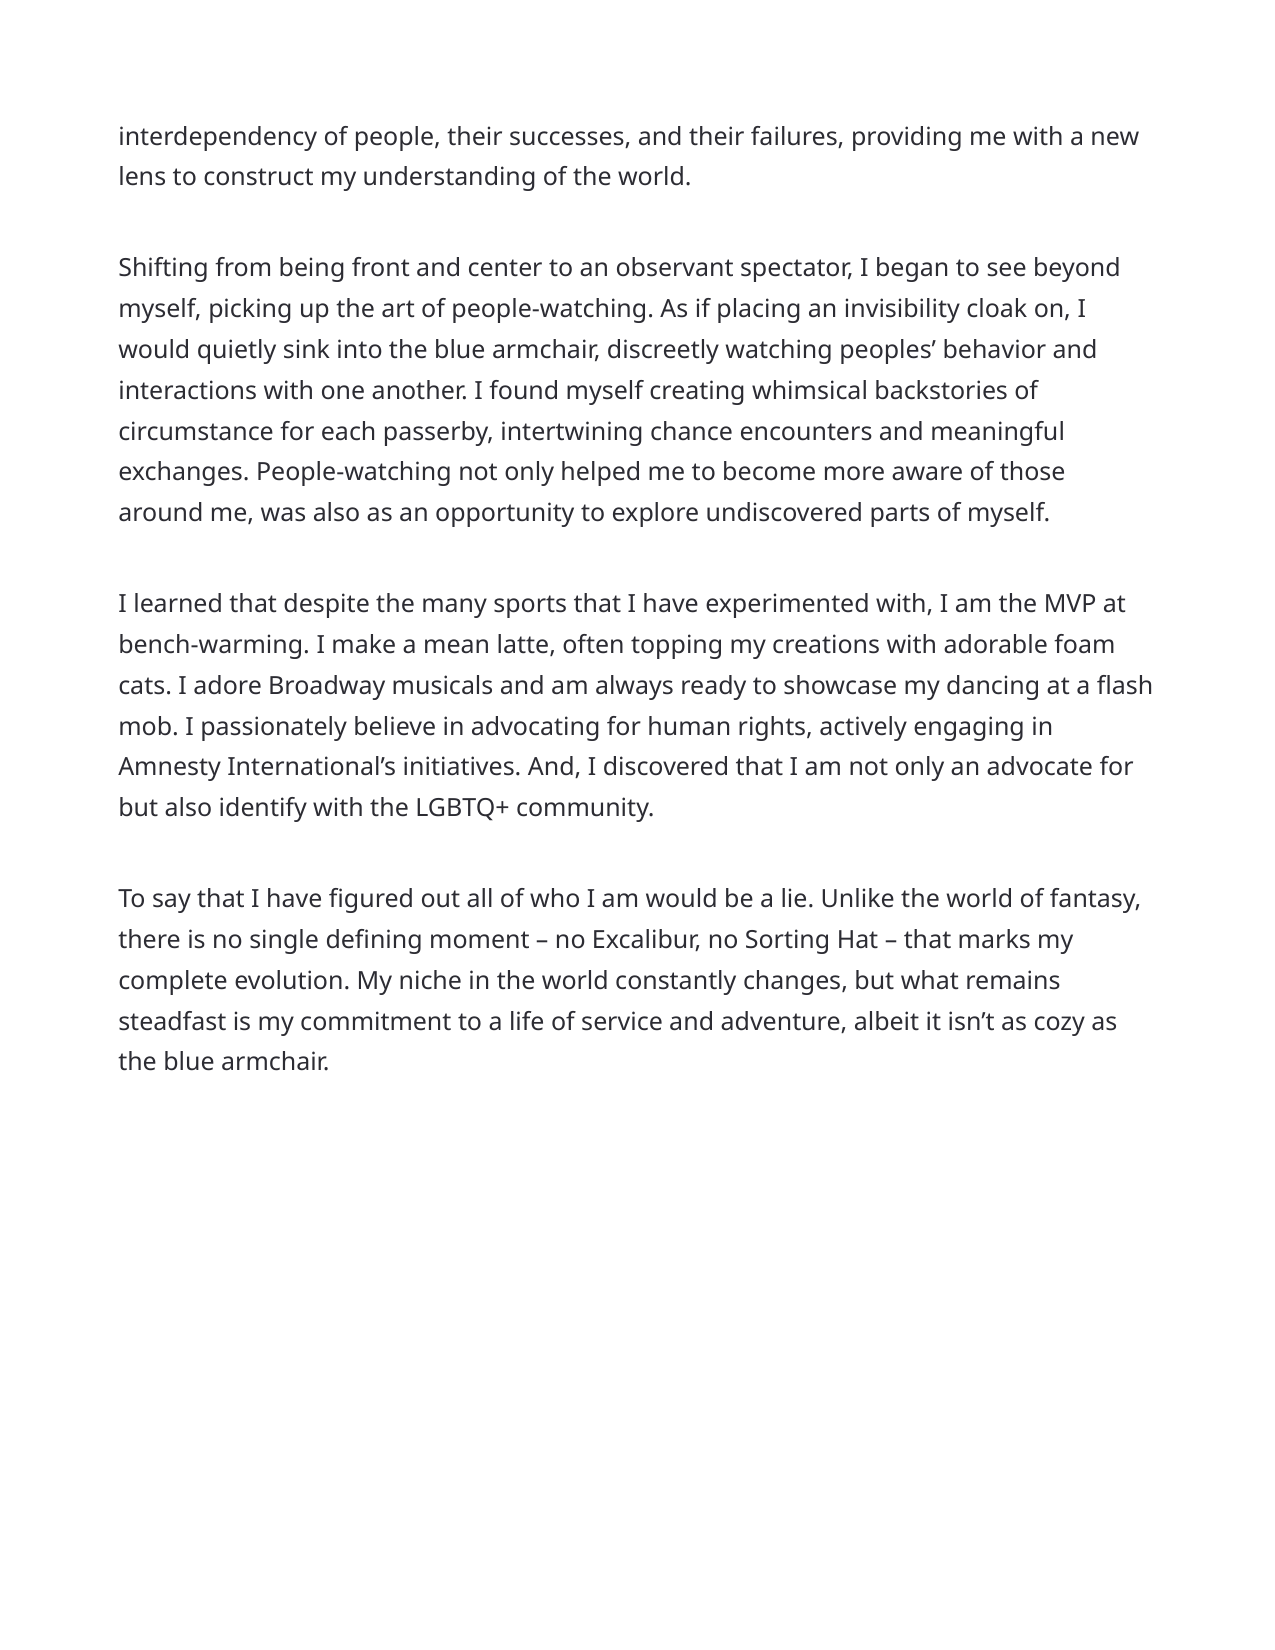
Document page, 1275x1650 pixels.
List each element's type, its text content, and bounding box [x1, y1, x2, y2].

text To say that I have figured out all of who I am would be a lie. Unlike the world of fantasy, there is no single defining moment – no Excalibur, no Sorting Hat – that marks my complete evolution. My niche in the world constantly changes, but what remains steadfast is my commitment to a life of service and adventure, albeit it isn’t as cozy as the blue armchair. [118, 881, 1157, 1078]
text interdependency of people, their successes, and their failures, providing me with a new lens to construct my understanding of the world. [118, 118, 1157, 193]
text I learned that despite the many sports that I have experimented with, I am the MVP at bench-warming. I make a mean latte, often topping my creations with adorable foam cats. I adore Broadway musicals and am always ready to showcase my dancing at a flash mob. I passionately believe in advocating for human rights, actively engaging in Amnesty International’s initiatives. And, I discovered that I am not only an advocate for but also identify with the LGBTQ+ community. [118, 586, 1157, 824]
text Shifting from being front and center to an observant spectator, I began to see beyond myself, picking up the art of people-watching. As if placing an invisibility cloak on, I would quietly sink into the blue armchair, discreetly watching peoples’ behavior and interactions with one another. I found myself creating whimsical backstories of circumstance for each passerby, intertwining chance encounters and meaningful exchanges. People-watching not only helped me to become more aware of those around me, was also as an opportunity to explore undiscovered parts of myself. [118, 250, 1157, 529]
